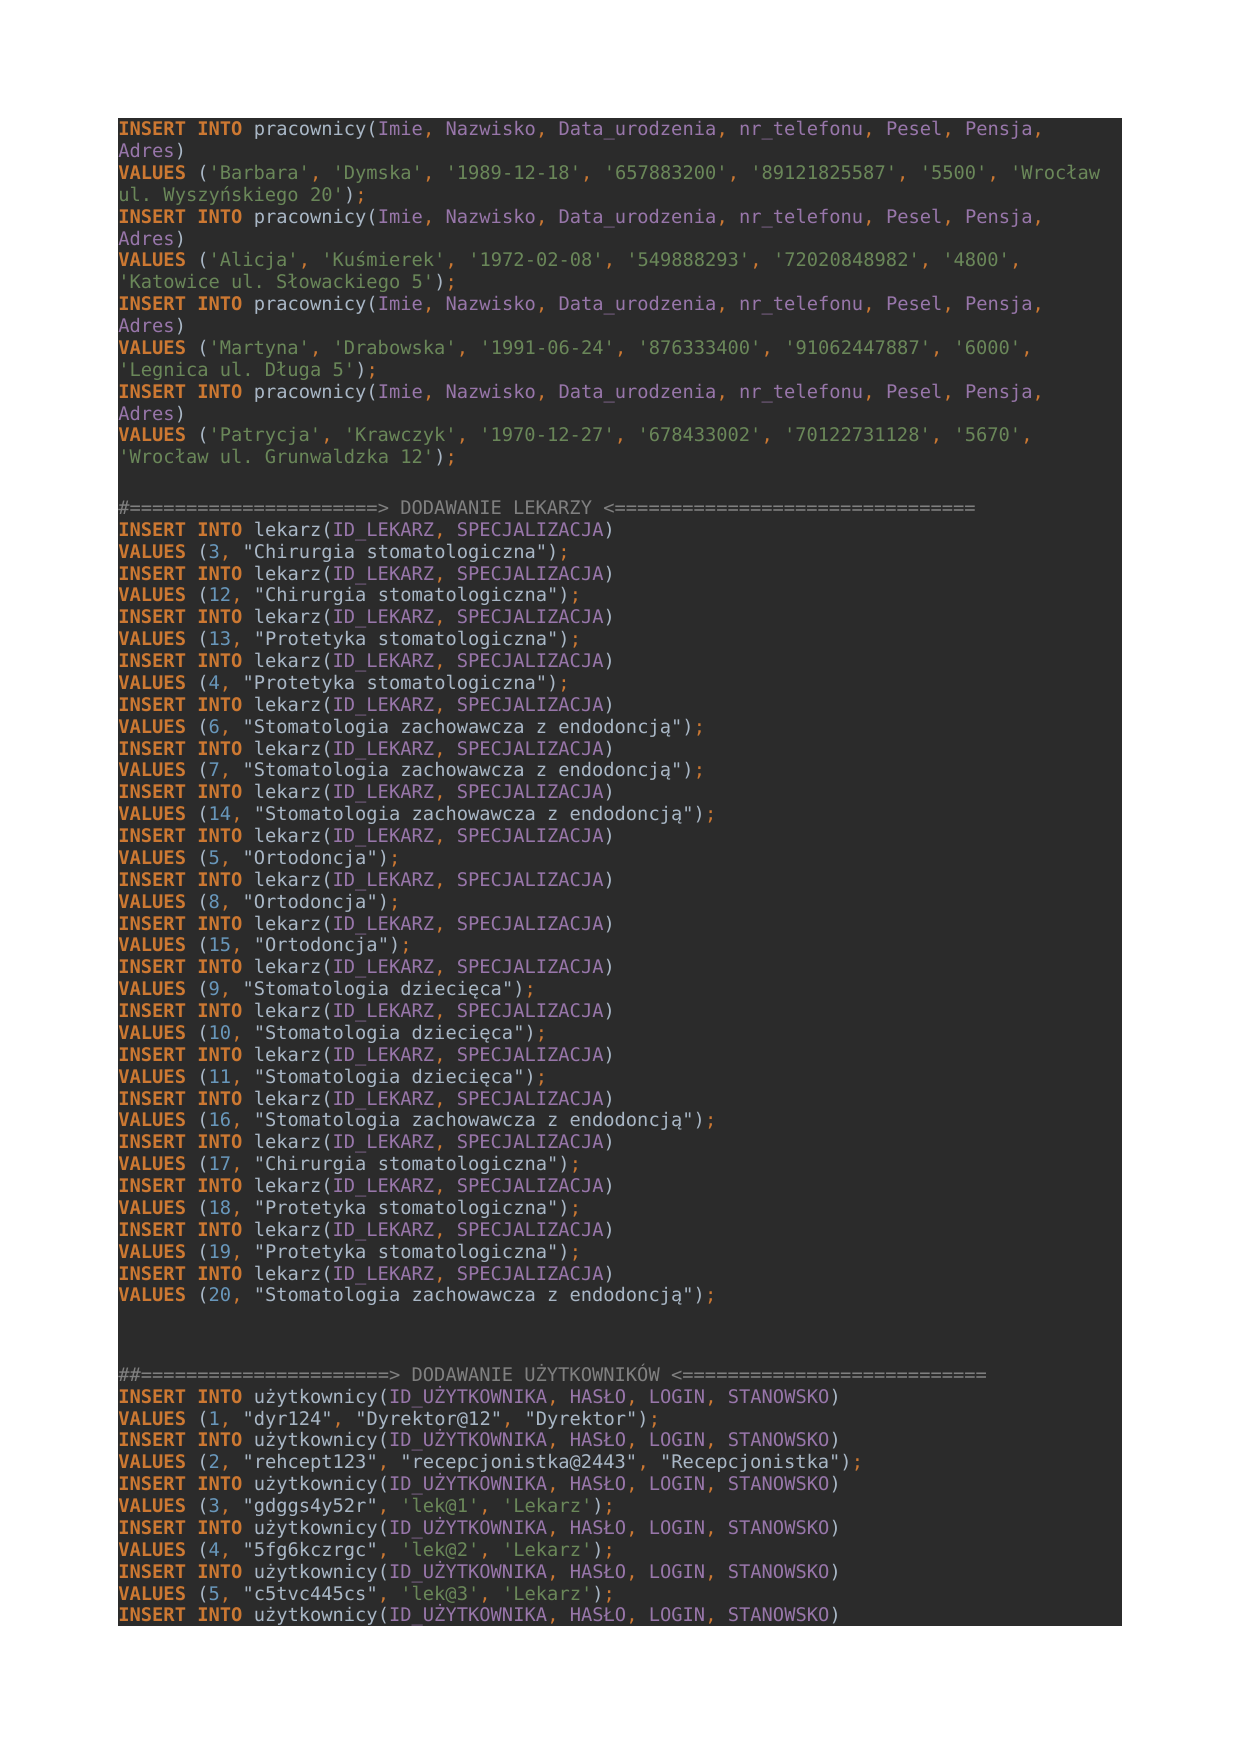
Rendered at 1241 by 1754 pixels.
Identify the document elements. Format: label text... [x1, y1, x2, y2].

text INSERT INTO pracownicy(Imie, Nazwisko, Data_urodzenia, nr_telefonu, Pesel, Pensja, Adres) VALUES ('Barbara', 'Dymska', '1989-12-18', '657883200', '89121825587', '5500', 'Wrocław ul. Wyszyńskiego 20'); INSERT INTO pracownicy(Imie, Nazwisko, Data_urodzenia, nr_telefonu, Pesel, Pensja, Adres) VALUES ('Alicja', 'Kuśmierek', '1972-02-08', '549888293', '72020848982', '4800', 'Katowice ul. Słowackiego 5'); INSERT INTO pracownicy(Imie, Nazwisko, Data_urodzenia, nr_telefonu, Pesel, Pensja, Adres) VALUES ('Martyna', 'Drabowska', '1991-06-24', '876333400', '91062447887', '6000', 'Legnica ul. Długa 5'); INSERT INTO pracownicy(Imie, Nazwisko, Data_urodzenia, nr_telefonu, Pesel, Pensja, Adres) VALUES ('Patrycja', 'Krawczyk', '1970-12-27', '678433002', '70122731128', '5670', 'Wrocław ul. Grunwaldzka 12'); #======================> DODAWANIE LEKARZY <================================ INSERT INTO lekarz(ID_LEKARZ, SPECJALIZACJA) VALUES (3, "Chirurgia stomatologiczna"); INSERT INTO lekarz(ID_LEKARZ, SPECJALIZACJA) VALUES (12, "Chirurgia stomatologiczna"); INSERT INTO lekarz(ID_LEKARZ, SPECJALIZACJA) VALUES (13, "Protetyka stomatologiczna"); INSERT INTO lekarz(ID_LEKARZ, SPECJALIZACJA) VALUES (4, "Protetyka stomatologiczna"); INSERT INTO lekarz(ID_LEKARZ, SPECJALIZACJA) VALUES (6, "Stomatologia zachowawcza z endodoncją"); INSERT INTO lekarz(ID_LEKARZ, SPECJALIZACJA) VALUES (7, "Stomatologia zachowawcza z endodoncją"); INSERT INTO lekarz(ID_LEKARZ, SPECJALIZACJA) VALUES (14, "Stomatologia zachowawcza z endodoncją"); INSERT INTO lekarz(ID_LEKARZ, SPECJALIZACJA) VALUES (5, "Ortodoncja"); INSERT INTO lekarz(ID_LEKARZ, SPECJALIZACJA) VALUES (8, "Ortodoncja"); INSERT INTO lekarz(ID_LEKARZ, SPECJALIZACJA) VALUES (15, "Ortodoncja"); INSERT INTO lekarz(ID_LEKARZ, SPECJALIZACJA) VALUES (9, "Stomatologia dziecięca"); INSERT INTO lekarz(ID_LEKARZ, SPECJALIZACJA) VALUES (10, "Stomatologia dziecięca"); INSERT INTO lekarz(ID_LEKARZ, SPECJALIZACJA) VALUES (11, "Stomatologia dziecięca"); INSERT INTO lekarz(ID_LEKARZ, SPECJALIZACJA) VALUES (16, "Stomatologia zachowawcza z endodoncją"); INSERT INTO lekarz(ID_LEKARZ, SPECJALIZACJA) VALUES (17, "Chirurgia stomatologiczna"); INSERT INTO lekarz(ID_LEKARZ, SPECJALIZACJA) VALUES (18, "Protetyka stomatologiczna"); INSERT INTO lekarz(ID_LEKARZ, SPECJALIZACJA) VALUES (19, "Protetyka stomatologiczna"); INSERT INTO lekarz(ID_LEKARZ, SPECJALIZACJA) VALUES (20, "Stomatologia zachowawcza z endodoncją"); [118, 118, 1122, 1335]
text ##======================> DODAWANIE UŻYTKOWNIKÓW <=========================== INSERT INTO użytkownicy(ID_UŻYTKOWNIKA, HASŁO, LOGIN, STANOWSKO) VALUES (1, "dyr124", "Dyrektor@12", "Dyrektor"); INSERT INTO użytkownicy(ID_UŻYTKOWNIKA, HASŁO, LOGIN, STANOWSKO) VALUES (2, "rehcept123", "recepcjonistka@2443", "Recepcjonistka"); INSERT INTO użytkownicy(ID_UŻYTKOWNIKA, HASŁO, LOGIN, STANOWSKO) VALUES (3, "gdggs4y52r", 'lek@1', 'Lekarz'); INSERT INTO użytkownicy(ID_UŻYTKOWNIKA, HASŁO, LOGIN, STANOWSKO) VALUES (4, "5fg6kczrgc", 'lek@2', 'Lekarz'); INSERT INTO użytkownicy(ID_UŻYTKOWNIKA, HASŁO, LOGIN, STANOWSKO) VALUES (5, "c5tvc445cs", 'lek@3', 'Lekarz'); INSERT INTO użytkownicy(ID_UŻYTKOWNIKA, HASŁO, LOGIN, STANOWSKO) [118, 1335, 1122, 1626]
